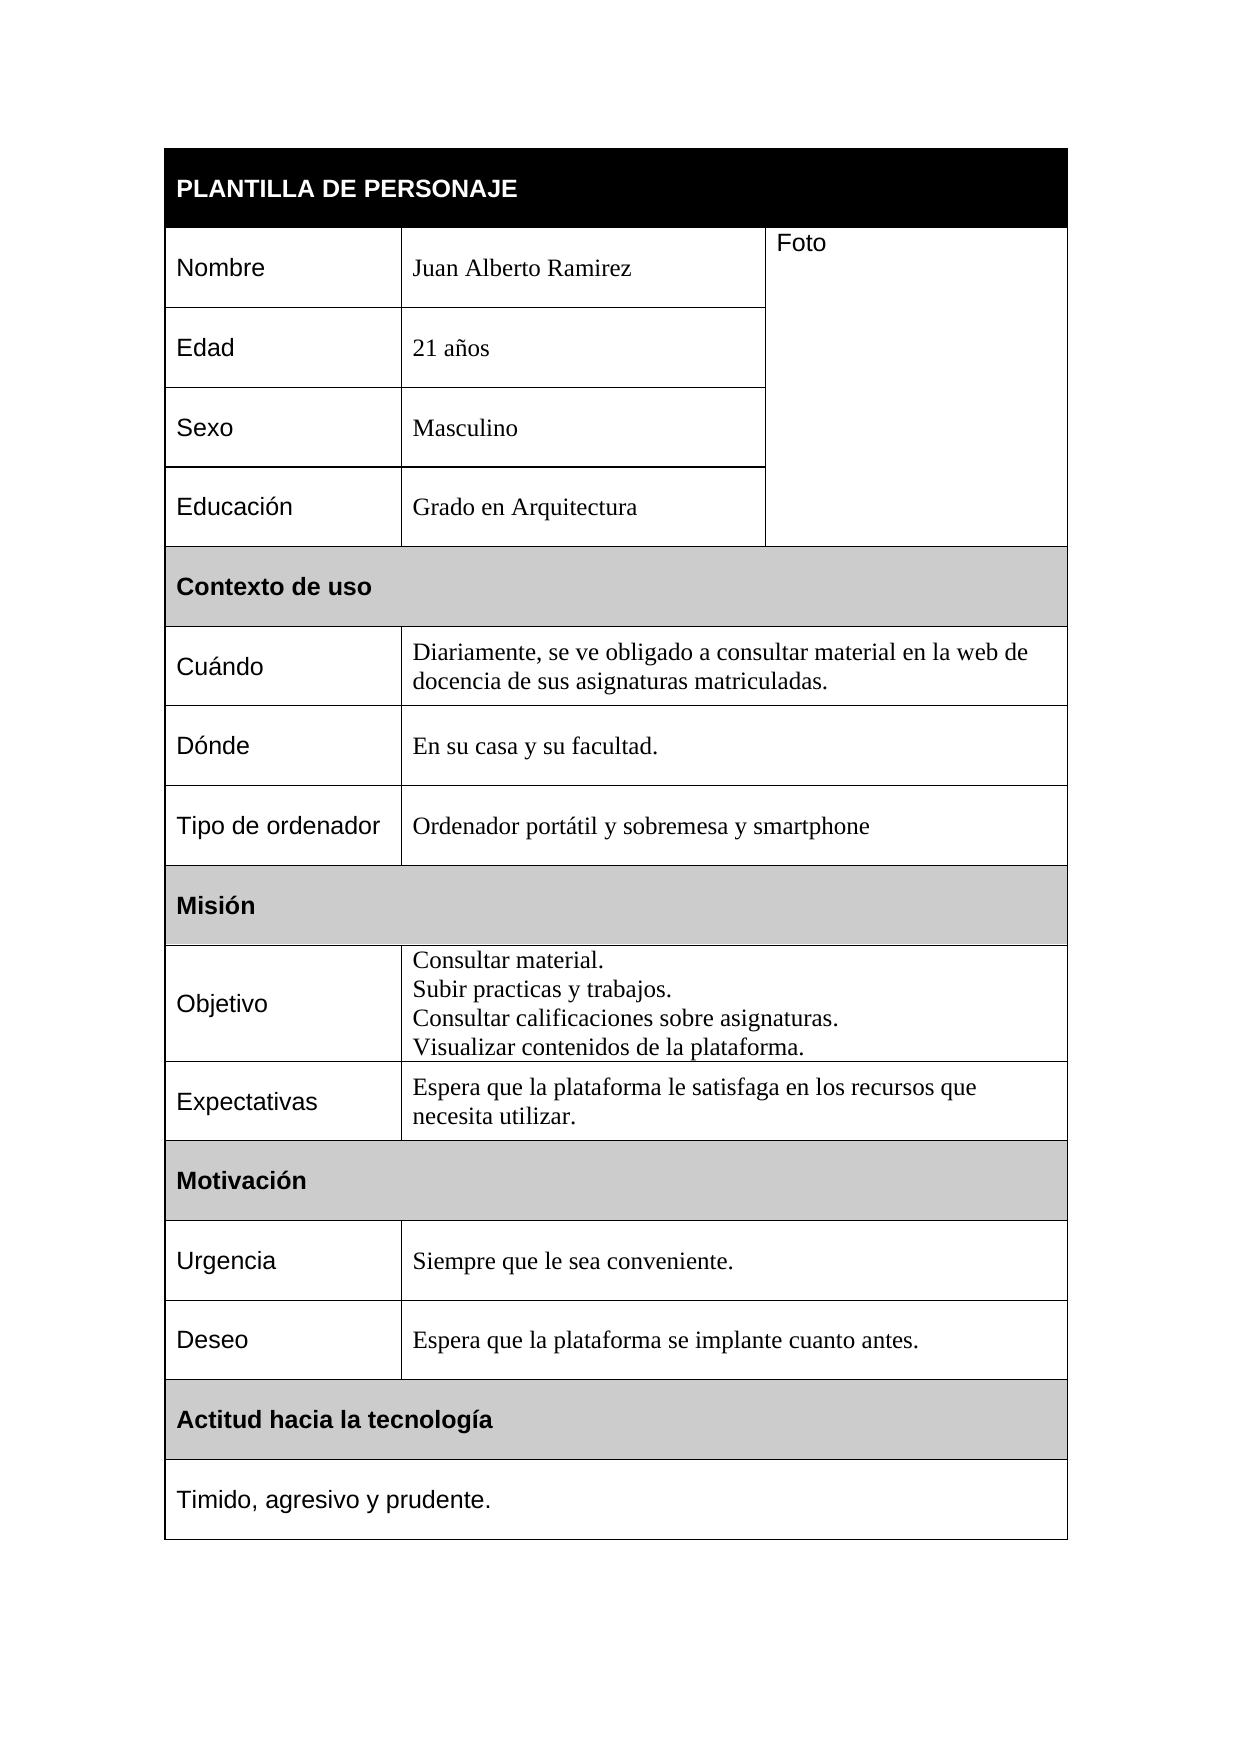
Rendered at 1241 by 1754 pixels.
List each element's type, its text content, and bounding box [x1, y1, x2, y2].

table_cell Motivación [166, 1141, 1067, 1220]
table_cell Objetivo [166, 946, 401, 1061]
table_cell Actitud hacia la tecnología [166, 1380, 1067, 1459]
table_cell Masculino [402, 388, 765, 466]
table_cell Juan Alberto Ramirez [402, 228, 765, 307]
table_cell Expectativas [166, 1062, 401, 1140]
table_cell Grado en Arquitectura [402, 468, 765, 546]
table_cell Dónde [166, 706, 401, 785]
table_cell Foto [766, 228, 1067, 546]
table_cell Urgencia [166, 1221, 401, 1299]
table_cell Edad [166, 308, 401, 387]
table_cell Misión [166, 866, 1067, 944]
table_cell Timido, agresivo y prudente. [166, 1460, 1067, 1539]
table_cell Ordenador portátil y sobremesa y smartphone [402, 786, 1067, 865]
table_cell Espera que la plataforma se implante cuanto antes. [402, 1301, 1067, 1379]
table_cell Sexo [166, 388, 401, 466]
table_cell Tipo de ordenador [166, 786, 401, 865]
table_cell Consultar material. Subir practicas y trabajos. Consultar calificaciones sobre asignaturas. Visualizar contenidos de la plataforma. [402, 946, 1067, 1061]
table_cell Diariamente, se ve obligado a consultar material en la web de docencia de sus asignaturas matriculadas. [402, 627, 1067, 705]
table_cell Nombre [166, 228, 401, 307]
table_cell Siempre que le sea conveniente. [402, 1221, 1067, 1299]
table_cell En su casa y su facultad. [402, 706, 1067, 785]
table_header PLANTILLA DE PERSONAJE [166, 149, 1067, 227]
table_cell Educación [166, 468, 401, 546]
table_cell 21 años [402, 308, 765, 387]
table_cell Deseo [166, 1301, 401, 1379]
table_cell Contexto de uso [166, 547, 1067, 626]
table_cell Cuándo [166, 627, 401, 705]
table_cell Espera que la plataforma le satisfaga en los recursos que necesita utilizar. [402, 1062, 1067, 1140]
